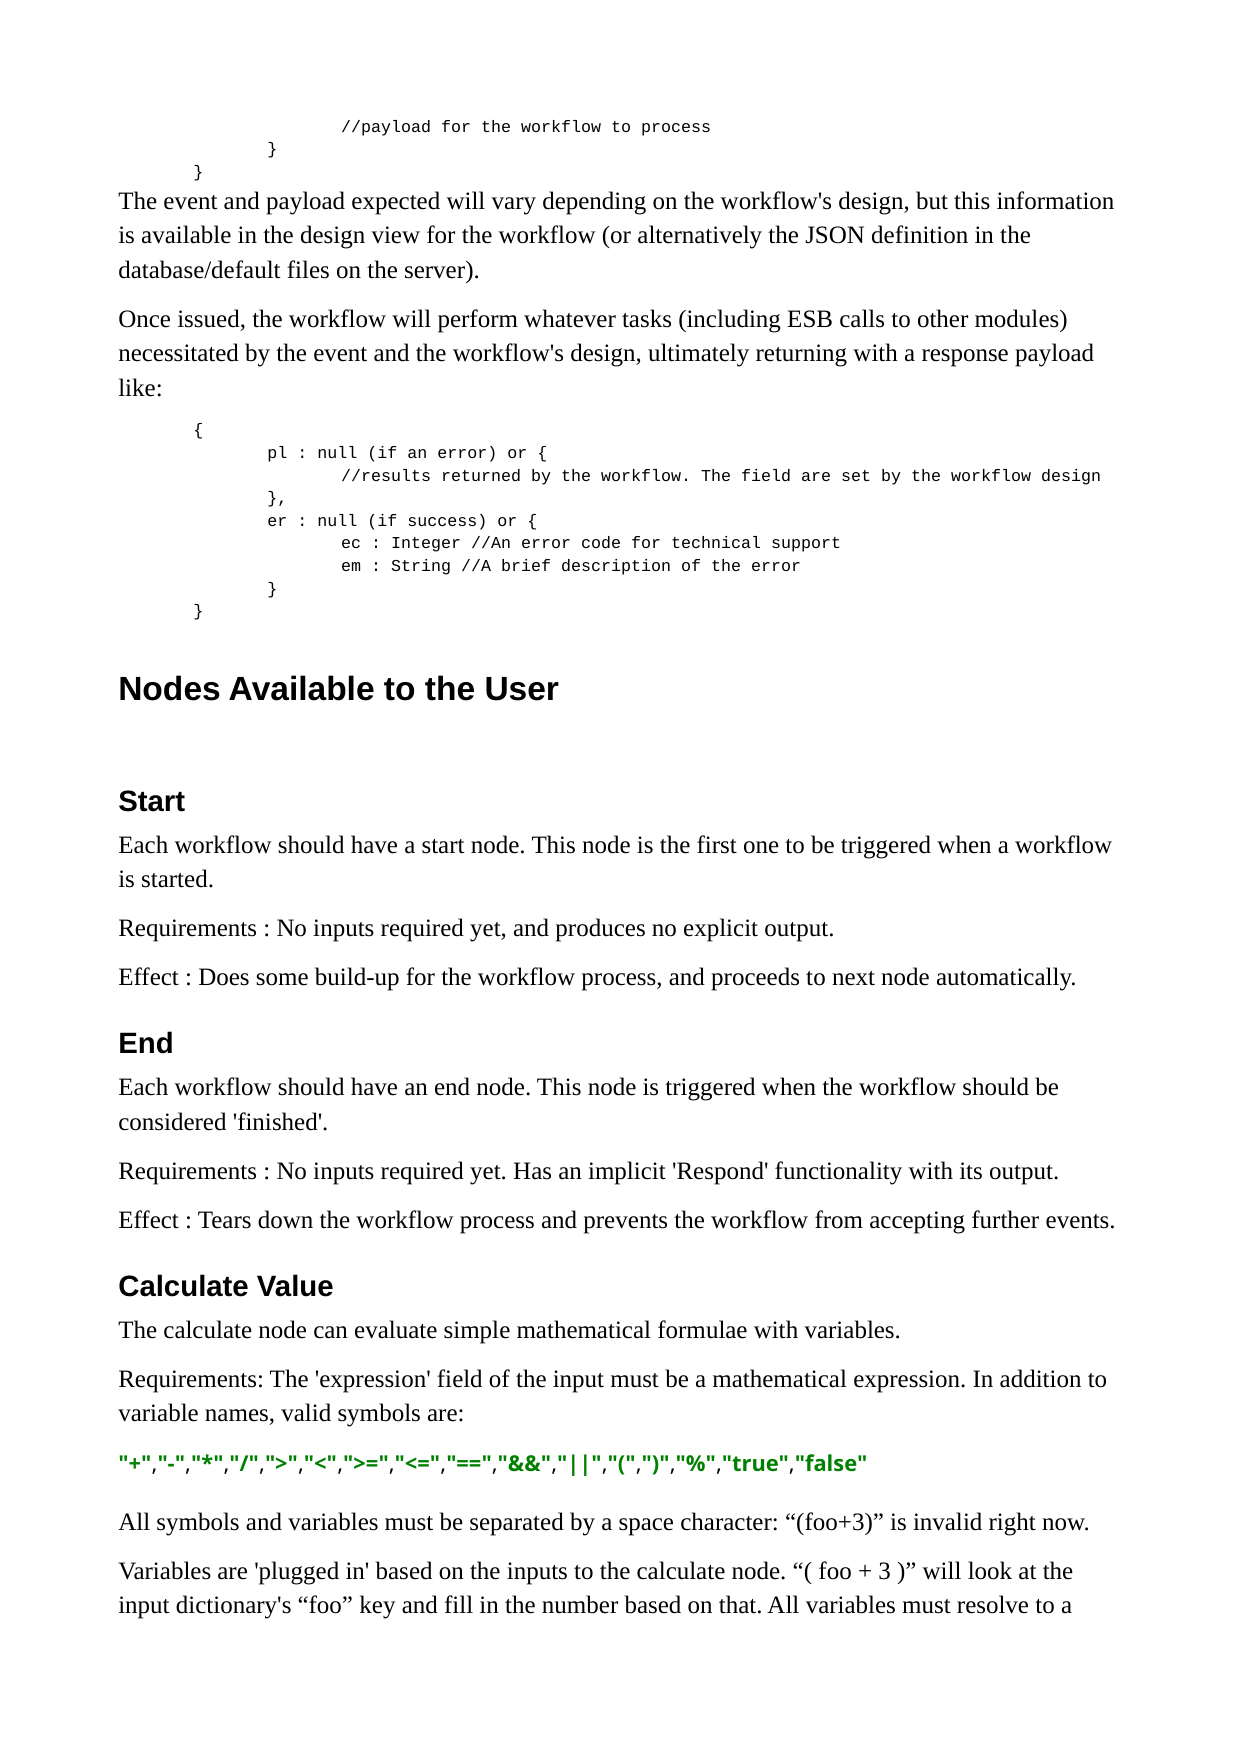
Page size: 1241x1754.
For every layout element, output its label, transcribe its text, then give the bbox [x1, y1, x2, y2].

text Effect : Tears down the workflow process and prevents the workflow from accepting further events. [118, 1205, 1122, 1234]
text Variables are 'plugged in' based on the inputs to the calculate node. “( foo + 3 )” will look at the input dictionary's “foo” key and fill in the number based on that. All variables must resolve to a [118, 1556, 1122, 1619]
text } [193, 163, 1122, 182]
text Requirements : No inputs required yet, and produces no explicit output. [118, 913, 1122, 942]
text The calculate node can evaluate simple mathematical formulae with variables. [118, 1315, 1122, 1344]
text Once issued, the workflow will perform whatever tasks (including ESB calls to other modules) necessitated by the event and the workflow's design, ultimately returning with a response payload like: [118, 304, 1122, 402]
text Each workflow should have a start node. This node is the first one to be triggered when a workflow is started. [118, 830, 1122, 893]
text pl : null (if an error) or { [193, 444, 1122, 463]
text em : String //A brief description of the error [193, 558, 1122, 576]
subtitle Calculate Value [118, 1269, 1122, 1302]
text { [193, 422, 1122, 441]
subtitle End [118, 1026, 1122, 1060]
text //results returned by the workflow. The field are set by the workflow design [193, 467, 1122, 486]
text }, [193, 490, 1122, 509]
text } [193, 603, 1122, 622]
text Each workflow should have an end node. This node is triggered when the workflow should be considered 'finished'. [118, 1072, 1122, 1136]
text All symbols and variables must be separated by a space character: “(foo+3)” is invalid right now. [118, 1507, 1122, 1536]
subtitle Start [118, 784, 1122, 817]
text The event and payload expected will vary depending on the workflow's design, but this information is available in the design view for the workflow (or alternatively the JSON definition in the database/default files on the server). [118, 186, 1122, 284]
subtitle Nodes Available to the User [118, 669, 1122, 707]
text "+","-","*","/",">","<",">=","<=","==","&&","||","(",")","%","true","false" [118, 1447, 1122, 1477]
text Requirements: The 'expression' field of the input must be a mathematical expression. In addition to variable names, valid symbols are: [118, 1364, 1122, 1427]
text } [193, 141, 1122, 159]
text } [193, 580, 1122, 599]
text //payload for the workflow to process [193, 118, 1122, 137]
text ec : Integer //An error code for technical support [193, 535, 1122, 554]
text Requirements : No inputs required yet. Has an implicit 'Respond' functionality with its output. [118, 1156, 1122, 1185]
text Effect : Does some build-up for the workflow process, and proceeds to next node automatically. [118, 962, 1122, 991]
text er : null (if success) or { [193, 512, 1122, 531]
